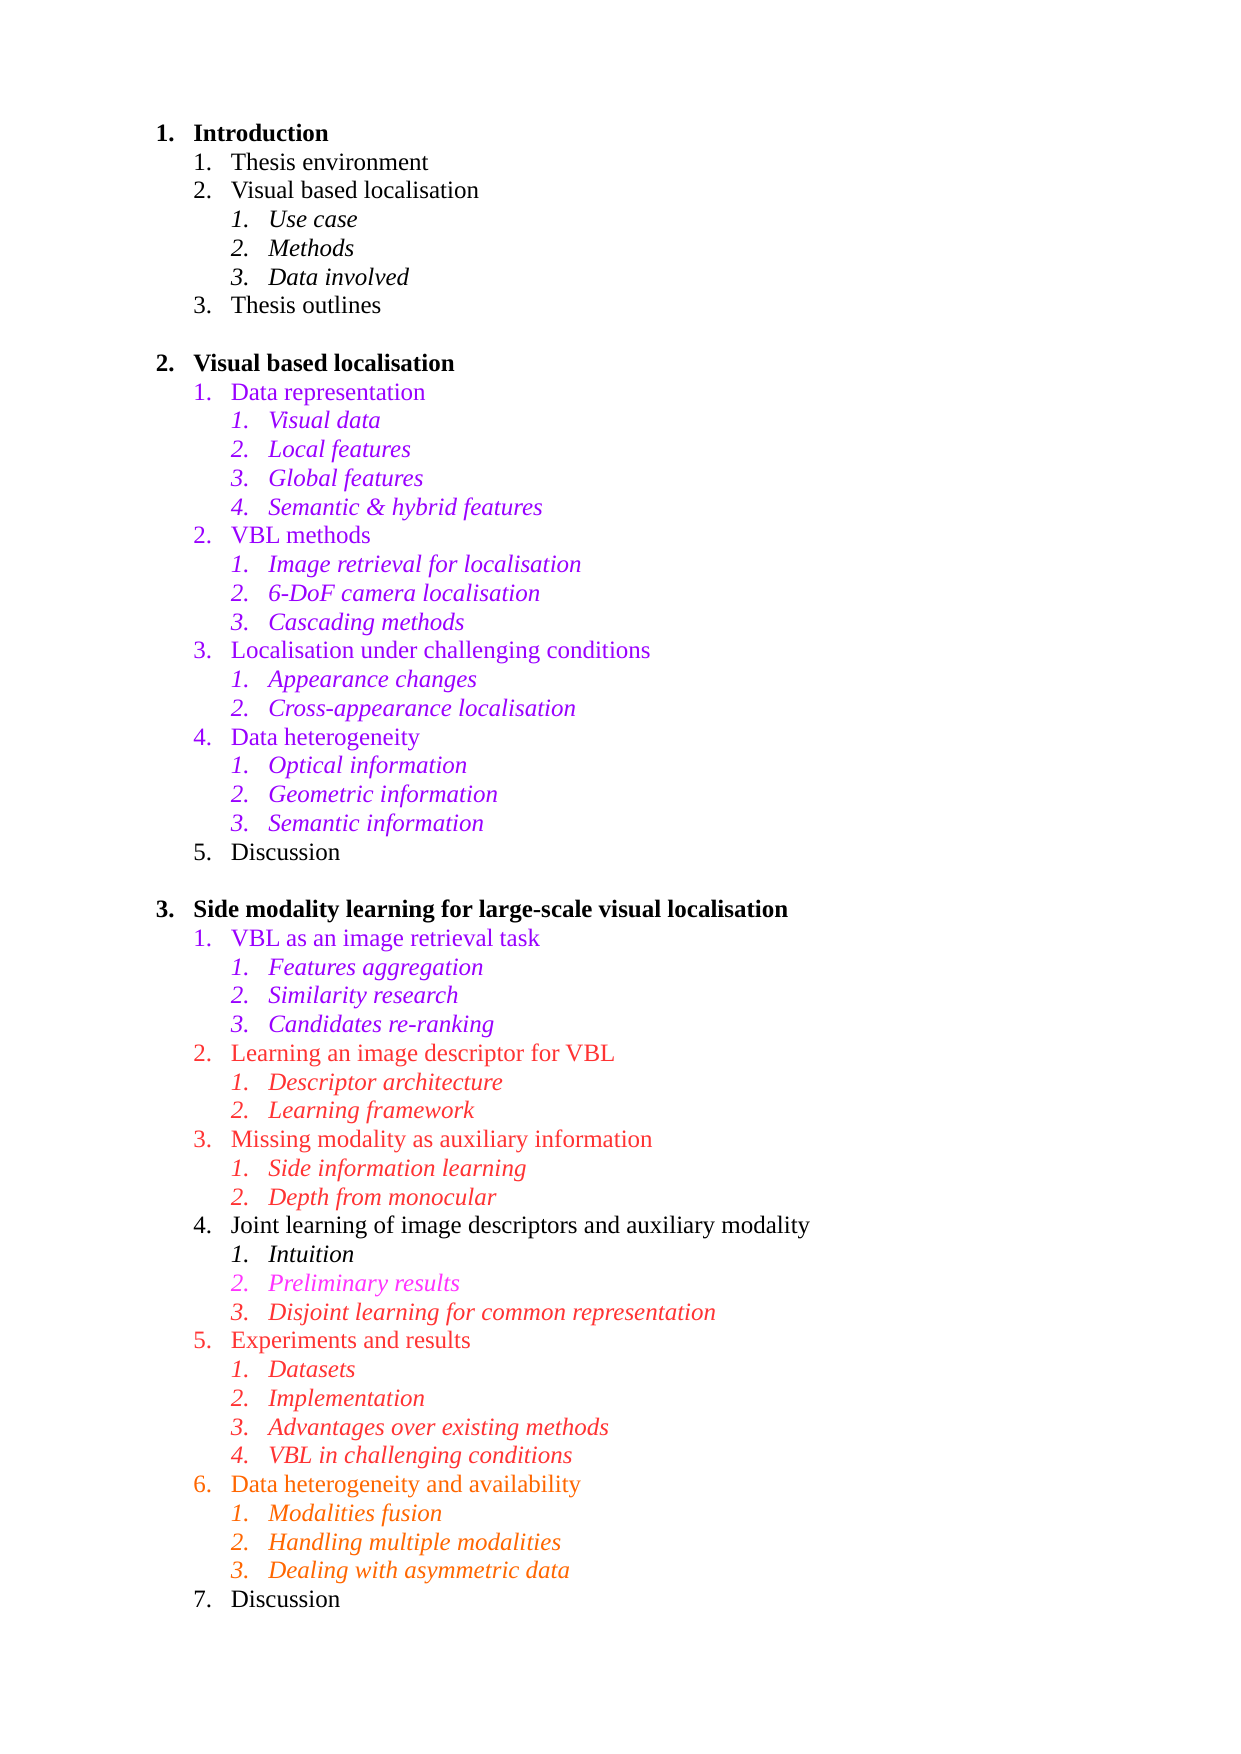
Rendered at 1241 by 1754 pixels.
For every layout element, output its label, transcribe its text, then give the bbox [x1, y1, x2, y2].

list Disjoint learning for common representation [231, 1297, 1122, 1326]
list Modalities fusion [231, 1498, 1122, 1527]
list Descriptor architecture [231, 1067, 1122, 1096]
list VBL in challenging conditions [231, 1441, 1122, 1469]
list Features aggregation [231, 952, 1122, 981]
list Preliminary results [231, 1268, 1122, 1297]
list Candidates re-ranking [231, 1009, 1122, 1038]
list Depth from monocular [231, 1182, 1122, 1211]
list Use case [231, 204, 1122, 233]
list Discussion [193, 837, 1122, 866]
list VBL as an image retrieval task [193, 923, 1122, 952]
list Localisation under challenging conditions [193, 636, 1122, 664]
list Data heterogeneity and availability [193, 1469, 1122, 1498]
list Dealing with asymmetric data [231, 1556, 1122, 1584]
list Experiments and results [193, 1326, 1122, 1354]
list Handling multiple modalities [231, 1527, 1122, 1556]
list Joint learning of image descriptors and auxiliary modality [193, 1211, 1122, 1239]
list Thesis environment [193, 147, 1122, 176]
list VBL methods [193, 521, 1122, 549]
list Semantic & hybrid features [231, 492, 1122, 521]
list Learning an image descriptor for VBL [193, 1038, 1122, 1067]
list Data involved [231, 262, 1122, 291]
list Intuition [231, 1239, 1122, 1268]
list Advantages over existing methods [231, 1412, 1122, 1441]
list Data heterogeneity [193, 722, 1122, 751]
list Learning framework [231, 1096, 1122, 1124]
list Semantic information [231, 808, 1122, 837]
list Visual based localisation [156, 348, 1122, 377]
list Similarity research [231, 981, 1122, 1009]
list Side modality learning for large-scale visual localisation [156, 894, 1122, 923]
list Cascading methods [231, 607, 1122, 636]
list Introduction [156, 118, 1122, 147]
list Cross-appearance localisation [231, 693, 1122, 722]
list Local features [231, 434, 1122, 463]
list 6-DoF camera localisation [231, 578, 1122, 607]
list Missing modality as auxiliary information [193, 1124, 1122, 1153]
list Visual data [231, 406, 1122, 434]
list Side information learning [231, 1153, 1122, 1182]
list Image retrieval for localisation [231, 549, 1122, 578]
list Datasets [231, 1354, 1122, 1383]
list Implementation [231, 1383, 1122, 1412]
list Global features [231, 463, 1122, 492]
list Thesis outlines [193, 291, 1122, 319]
list Optical information [231, 751, 1122, 779]
list Data representation [193, 377, 1122, 406]
list Discussion [193, 1584, 1122, 1613]
list Visual based localisation [193, 176, 1122, 204]
list Geometric information [231, 779, 1122, 808]
list Appearance changes [231, 664, 1122, 693]
list Methods [231, 233, 1122, 262]
